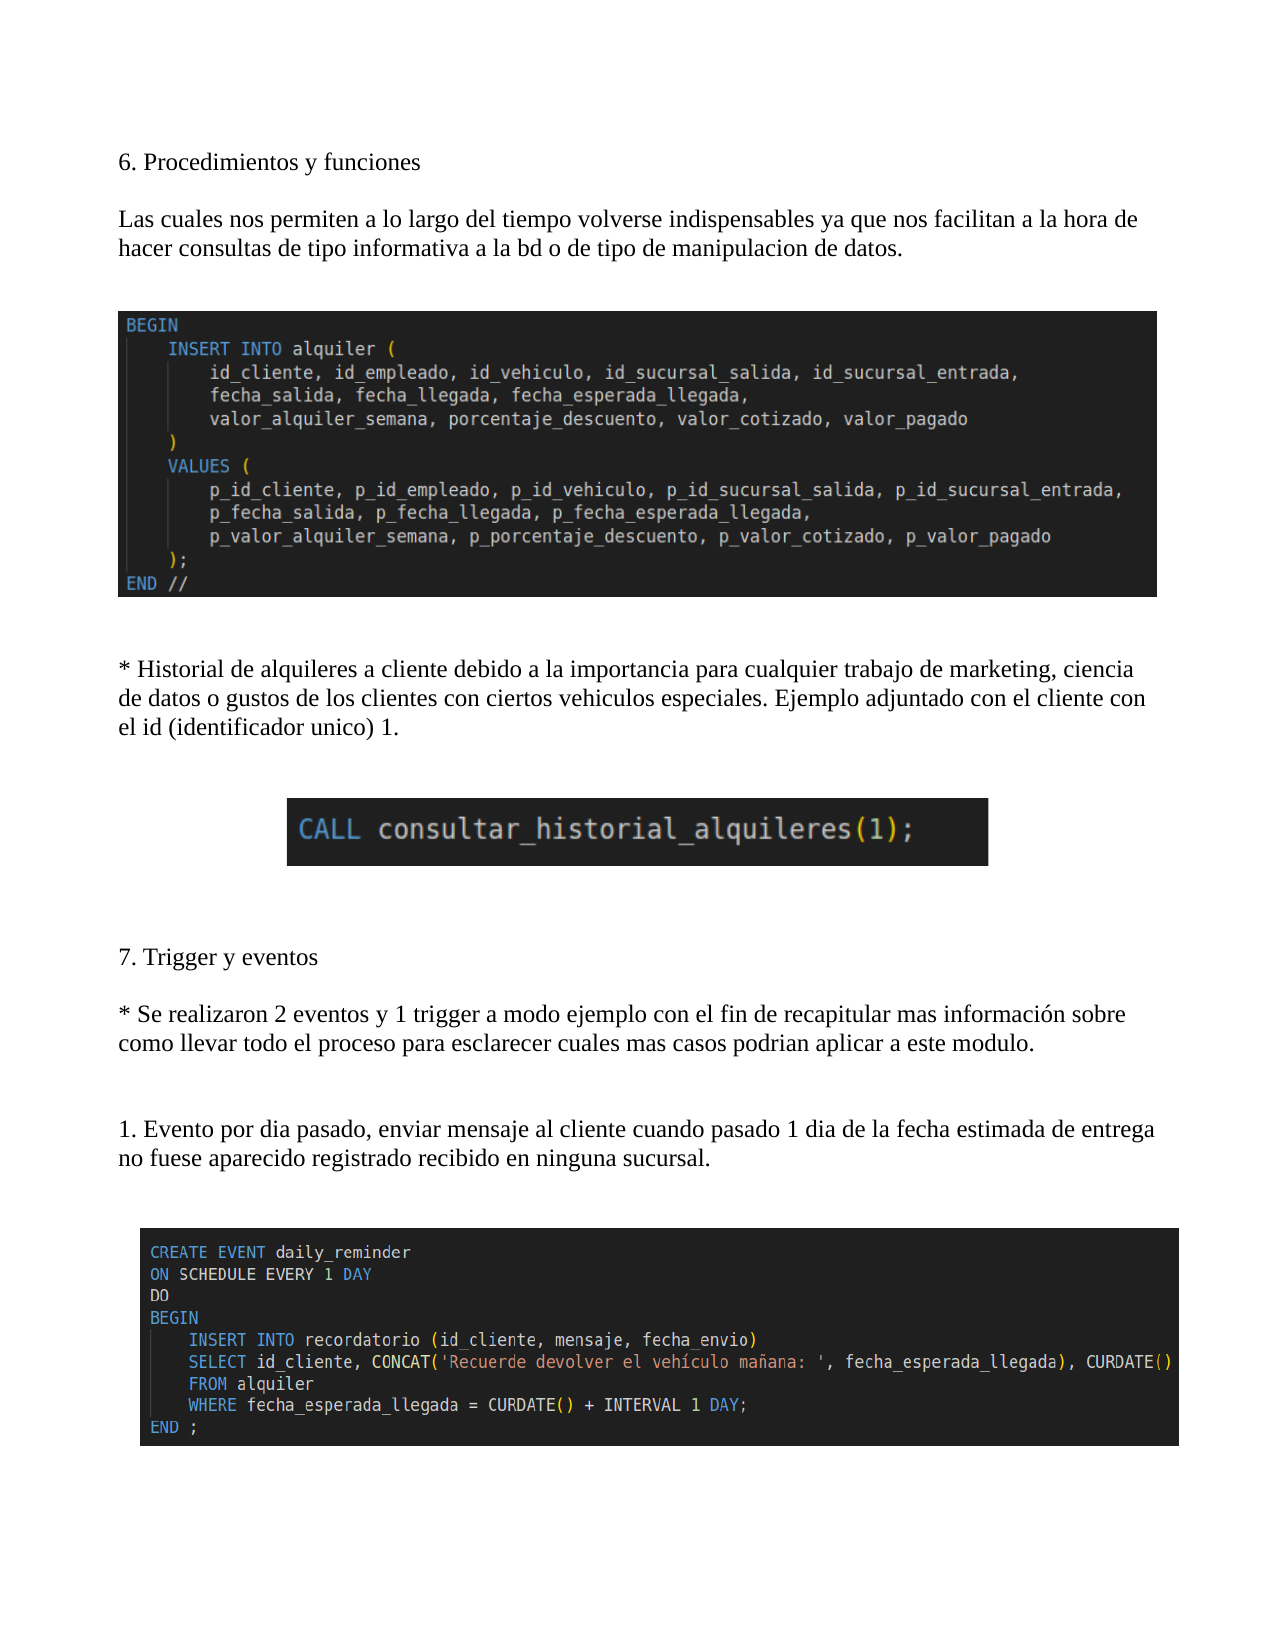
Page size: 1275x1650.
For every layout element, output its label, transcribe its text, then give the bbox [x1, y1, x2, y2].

picture [118, 311, 1157, 597]
text 1. Evento por dia pasado, enviar mensaje al cliente cuando pasado 1 dia de la fecha estimada de entrega no fuese aparecido registrado recibido en ninguna sucursal. [118, 1114, 1157, 1172]
text * Historial de alquileres a cliente debido a la importancia para cualquier trabajo de marketing, ciencia de datos o gustos de los clientes con ciertos vehiculos especiales. Ejemplo adjuntado con el cliente con el id (identificador unico) 1. [118, 654, 1157, 741]
text * Se realizaron 2 eventos y 1 trigger a modo ejemplo con el fin de recapitular mas información sobre como llevar todo el proceso para esclarecer cuales mas casos podrian aplicar a este modulo. [118, 999, 1157, 1057]
text 7. Trigger y eventos [118, 942, 1157, 971]
text 6. Procedimientos y funciones [118, 147, 1157, 176]
picture [286, 798, 989, 866]
text Las cuales nos permiten a lo largo del tiempo volverse indispensables ya que nos facilitan a la hora de hacer consultas de tipo informativa a la bd o de tipo de manipulacion de datos. [118, 204, 1157, 262]
picture [140, 1228, 1179, 1446]
